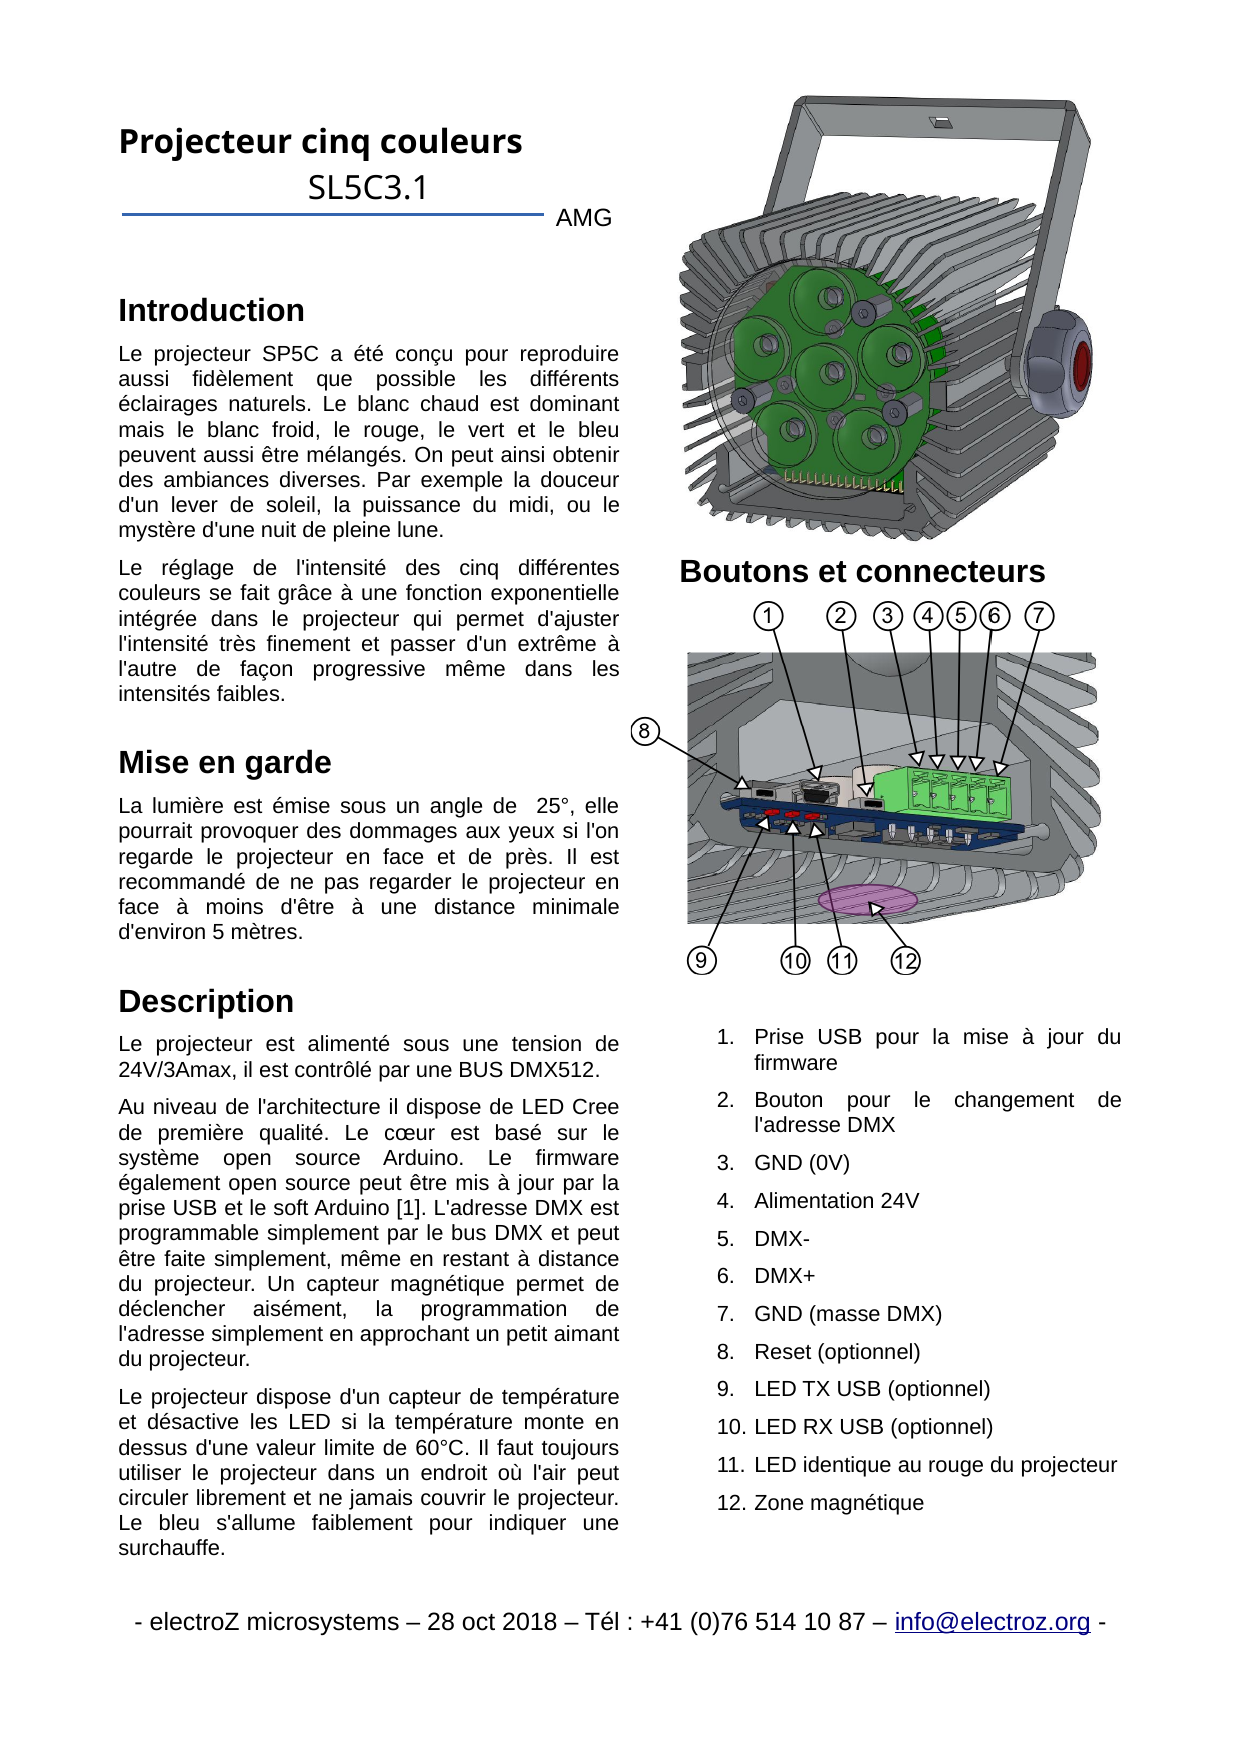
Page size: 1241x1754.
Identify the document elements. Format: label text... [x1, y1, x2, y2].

list Alimentation 24V [717, 1188, 1122, 1213]
text Projecteur cinq couleurs [118, 118, 620, 163]
list LED identique au rouge du projecteur [717, 1452, 1122, 1477]
list LED TX USB (optionnel) [717, 1376, 1122, 1401]
list DMX- [717, 1225, 1122, 1251]
list GND (masse DMX) [717, 1301, 1122, 1326]
text SL5C3.1 [118, 163, 620, 209]
picture [630, 601, 1112, 975]
subtitle Introduction [118, 291, 620, 328]
list Bouton pour le changement de l'adresse DMX [717, 1087, 1122, 1137]
text Le projecteur est alimenté sous une tension de 24V/3Amax, il est contrôlé par une BUS DMX512. [118, 1031, 620, 1082]
text Au niveau de l'architecture il dispose de LED Cree de première qualité. Le cœur est basé sur le système open source Arduino. Le firmware également open source peut être mis à jour par la prise USB et le soft Arduino [1]. L'adresse DMX est programmable simplement par le bus DMX et peut être faite simplement, même en restant à distance du projecteur. Un capteur magnétique permet de déclencher aisément, la programmation de l'adresse simplement en approchant un petit aimant du projecteur. [118, 1094, 620, 1371]
subtitle Description [118, 982, 620, 1019]
list LED RX USB (optionnel) [717, 1414, 1122, 1439]
text Le projecteur dispose d'un capteur de température et désactive les LED si la température monte en dessus d'une valeur limite de 60°C. Il faut toujours utiliser le projecteur dans un endroit où l'air peut circuler librement et ne jamais couvrir le projecteur. Le bleu s'allume faiblement pour indiquer une surchauffe. [118, 1384, 620, 1560]
subtitle Boutons et connecteurs [679, 118, 1122, 589]
list Prise USB pour la mise à jour du firmware [717, 1024, 1122, 1074]
list Reset (optionnel) [717, 1338, 1122, 1364]
text Le projecteur SP5C a été conçu pour reproduire aussi fidèlement que possible les différents éclairages naturels. Le blanc chaud est dominant mais le blanc froid, le rouge, le vert et le bleu peuvent aussi être mélangés. On peut ainsi obtenir des ambiances diverses. Par exemple la douceur d'un lever de soleil, la puissance du midi, ou le mystère d'une nuit de pleine lune. [118, 341, 620, 542]
text La lumière est émise sous un angle de 25°, elle pourrait provoquer des dommages aux yeux si l'on regarde le projecteur en face et de près. Il est recommandé de ne pas regarder le projecteur en face à moins d'être à une distance minimale d'environ 5 mètres. [118, 793, 620, 944]
list GND (0V) [717, 1150, 1122, 1175]
text Le réglage de l'intensité des cinq différentes couleurs se fait grâce à une fonction exponentielle intégrée dans le projecteur qui permet d'ajuster l'intensité très finement et passer d'un extrême à l'autre de façon progressive même dans les intensités faibles. [118, 555, 620, 706]
picture [668, 90, 1112, 553]
list Zone magnétique [717, 1489, 1122, 1514]
list DMX+ [717, 1263, 1122, 1288]
subtitle Mise en garde [118, 744, 620, 781]
